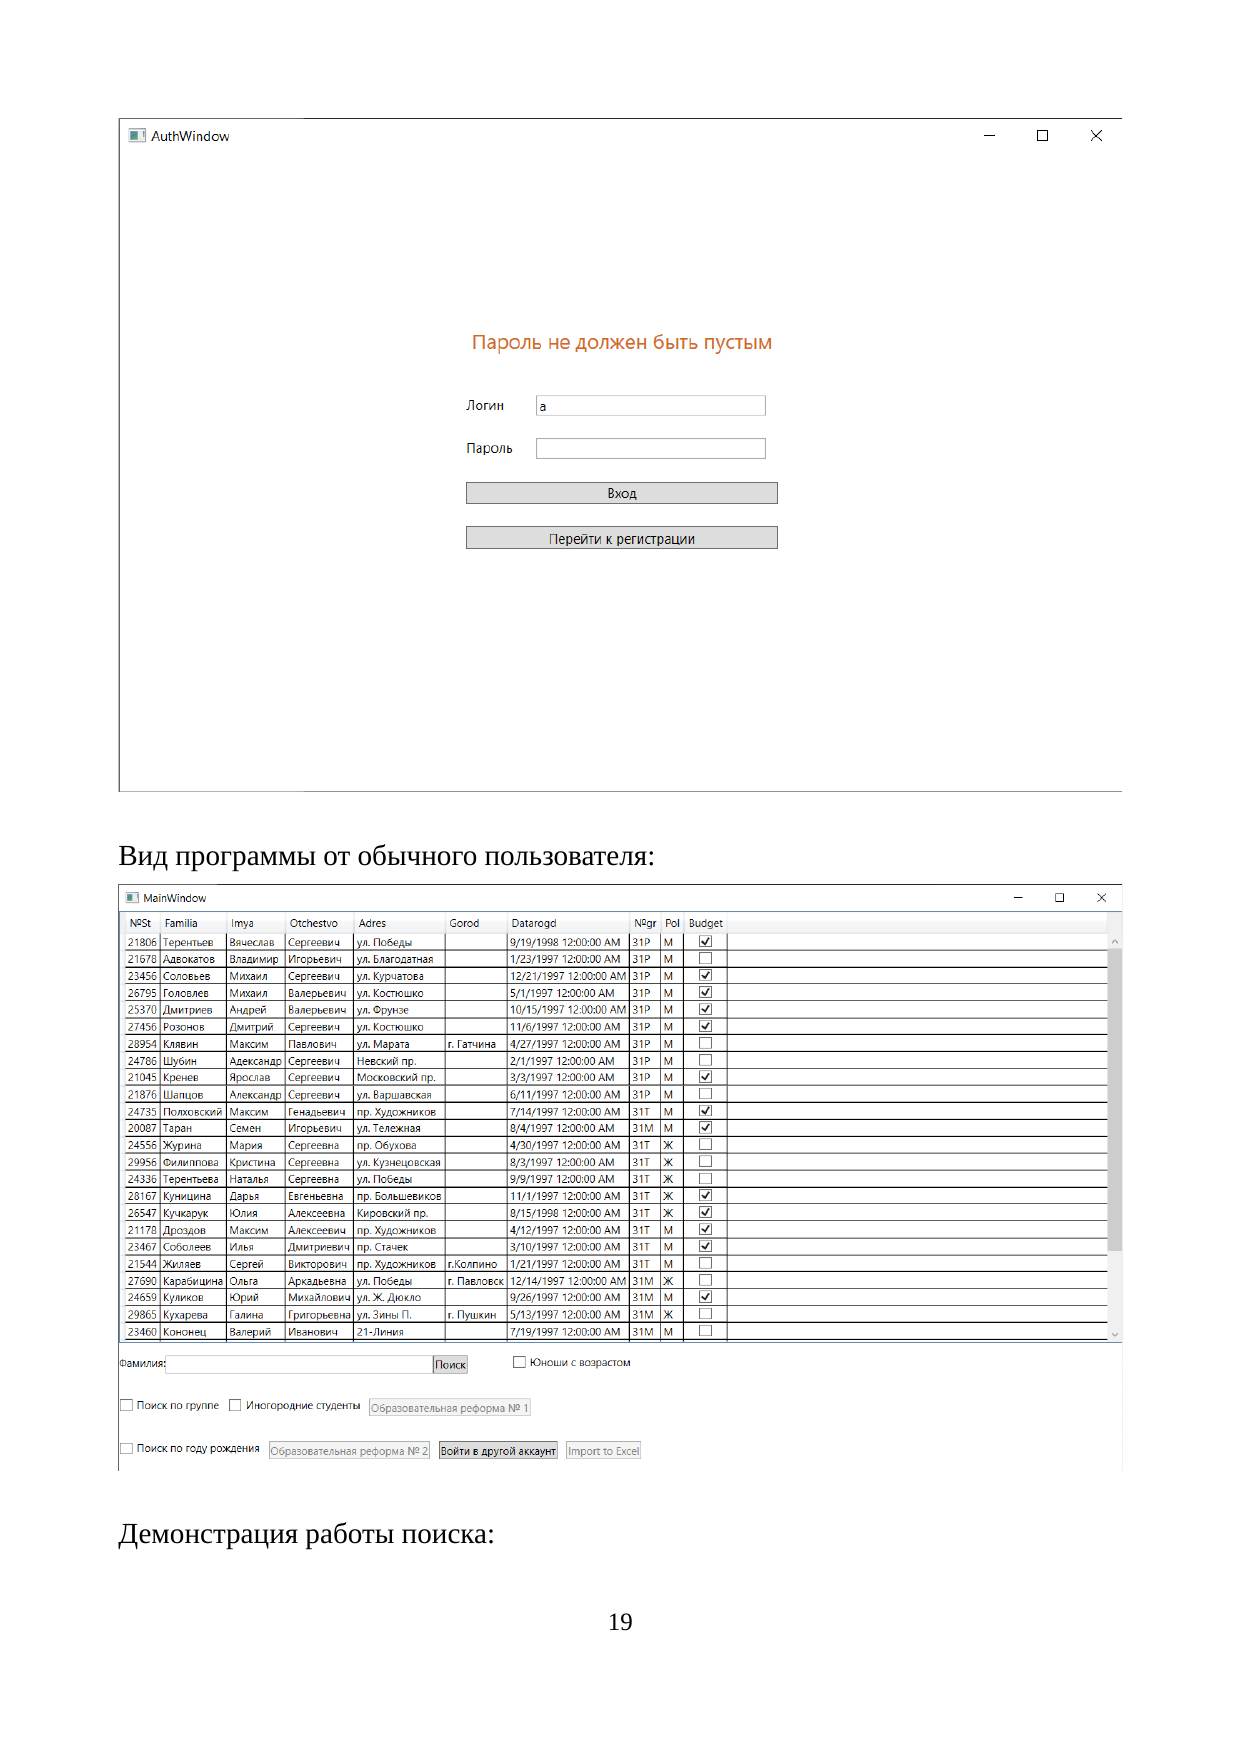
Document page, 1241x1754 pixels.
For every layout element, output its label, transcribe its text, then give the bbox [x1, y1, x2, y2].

text Демонстрация работы поиска: [118, 1517, 1122, 1550]
picture [118, 118, 1123, 792]
text Вид программы от обычного пользователя: [118, 838, 1122, 872]
picture [118, 884, 1123, 1471]
